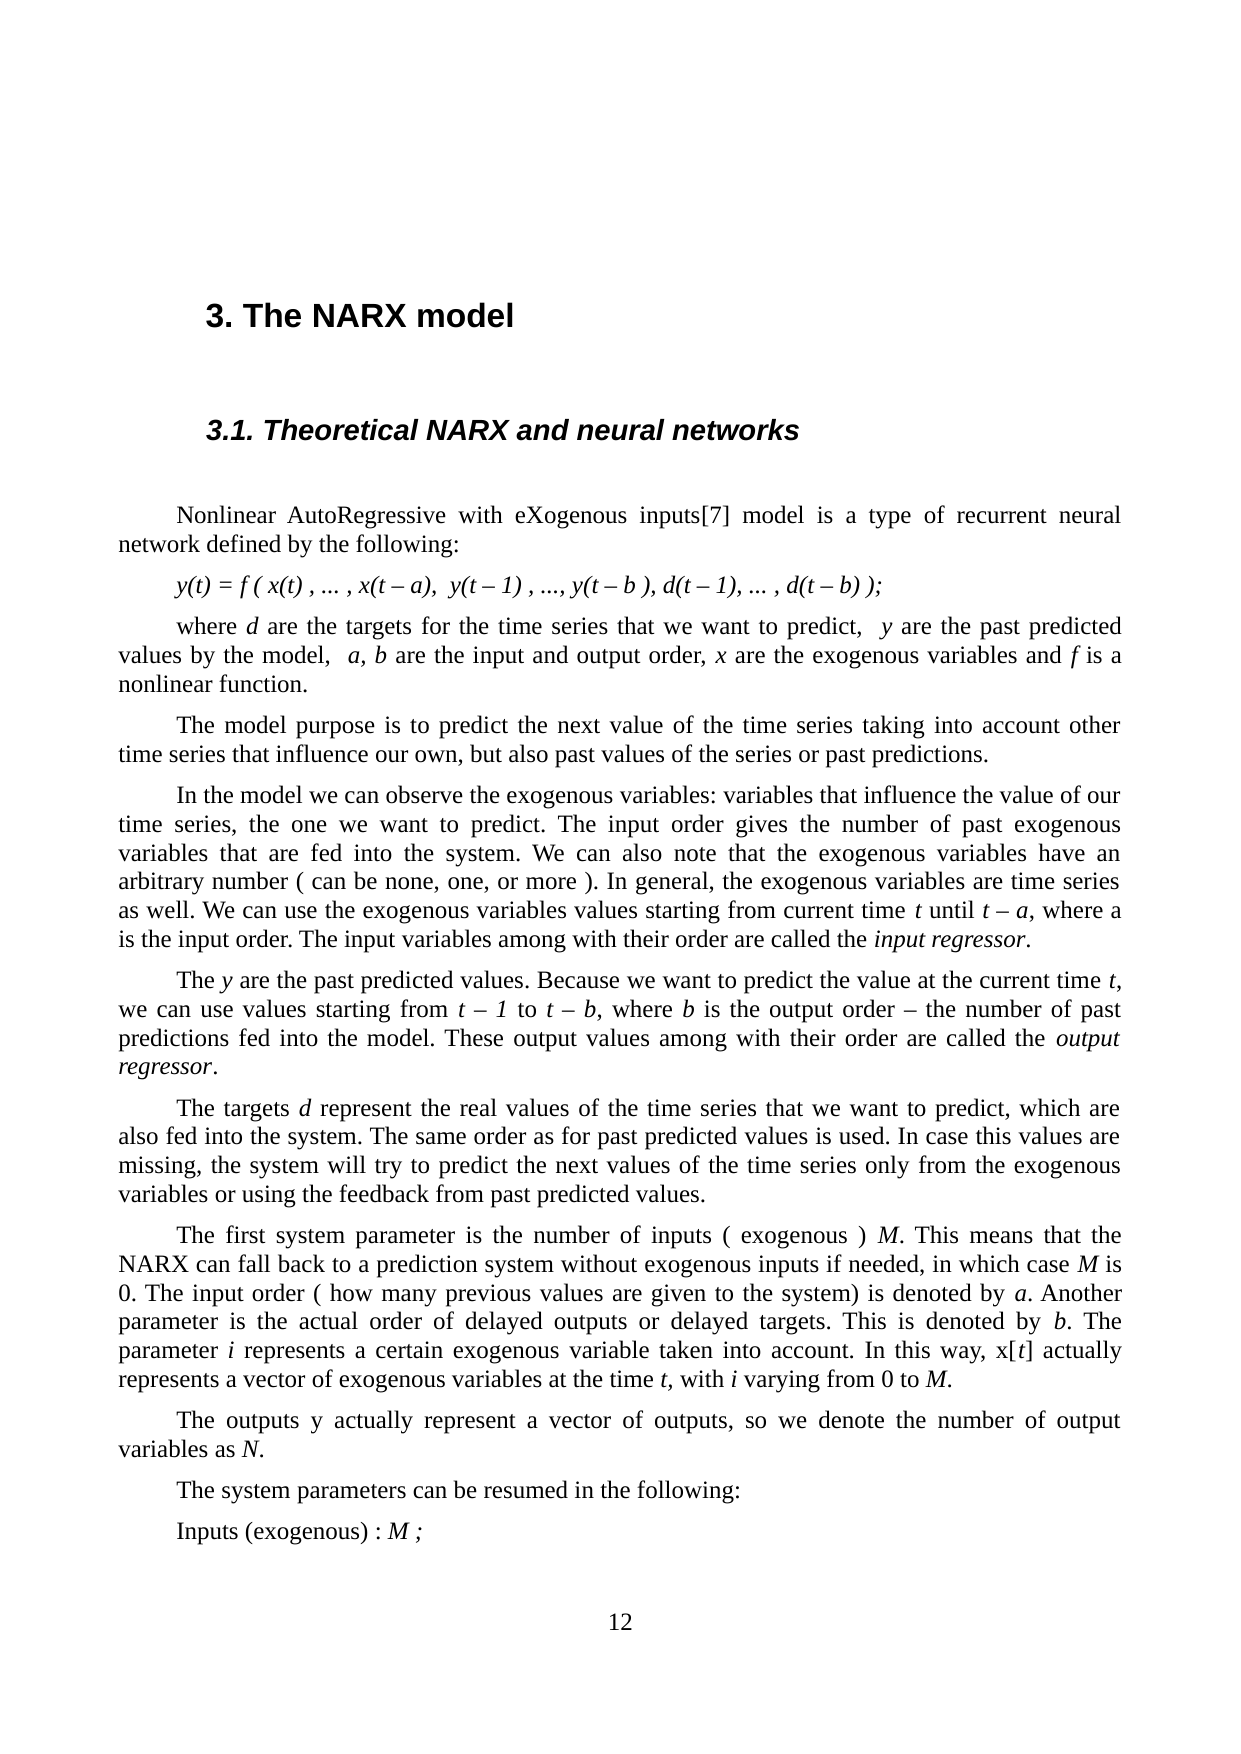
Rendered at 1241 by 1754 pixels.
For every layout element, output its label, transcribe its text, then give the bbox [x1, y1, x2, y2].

text y(t) = f ( x(t) , ... , x(t – a), y(t – 1) , ..., y(t – b ), d(t – 1), ... , d(t – b) ); [118, 570, 1122, 599]
text Nonlinear AutoRegressive with eXogenous inputs[7]⁠ model is a type of recurrent neural network defined by the following: [118, 500, 1122, 558]
text The model purpose is to predict the next value of the time series taking into account other time series that influence our own, but also past values of the series or past predictions. [118, 710, 1122, 768]
text The first system parameter is the number of inputs ( exogenous ) M. This means that the NARX can fall back to a prediction system without exogenous inputs if needed, in which case M is 0. The input order ( how many previous values are given to the system) is denoted by a. Another parameter is the actual order of delayed outputs or delayed targets. This is denoted by b. The parameter i represents a certain exogenous variable taken into account. In this way, x[t] actually represents a vector of exogenous variables at the time t, with i varying from 0 to M. [118, 1220, 1122, 1393]
subtitle 3. The NARX model [163, 295, 1122, 334]
text The y are the past predicted values. Because we want to predict the value at the current time t, we can use values starting from t – 1 to t – b, where b is the output order – the number of past predictions fed into the model. These output values among with their order are called the output regressor. [118, 965, 1122, 1080]
text The outputs y actually represent a vector of outputs, so we denote the number of output variables as N. [118, 1405, 1122, 1463]
text where d are the targets for the time series that we want to predict, y are the past predicted values by the model, a, b are the input and output order, x are the exogenous variables and f is a nonlinear function. [118, 611, 1122, 698]
text The system parameters can be resumed in the following: [118, 1475, 1122, 1504]
text The targets d represent the real values of the time series that we want to predict, which are also fed into the system. The same order as for past predicted values is used. In case this values are missing, the system will try to predict the next values of the time series only from the exogenous variables or using the feedback from past predicted values. [118, 1093, 1122, 1208]
text Inputs (exogenous) : M ; [118, 1516, 1122, 1545]
subtitle 3.1. Theoretical NARX and neural networks [178, 413, 1122, 446]
text In the model we can observe the exogenous variables: variables that influence the value of our time series, the one we want to predict. The input order gives the number of past exogenous variables that are fed into the system. We can also note that the exogenous variables have an arbitrary number ( can be none, one, or more ). In general, the exogenous variables are time series as well. We can use the exogenous variables values starting from current time t until t – a, where a is the input order. The input variables among with their order are called the input regressor. [118, 780, 1122, 953]
